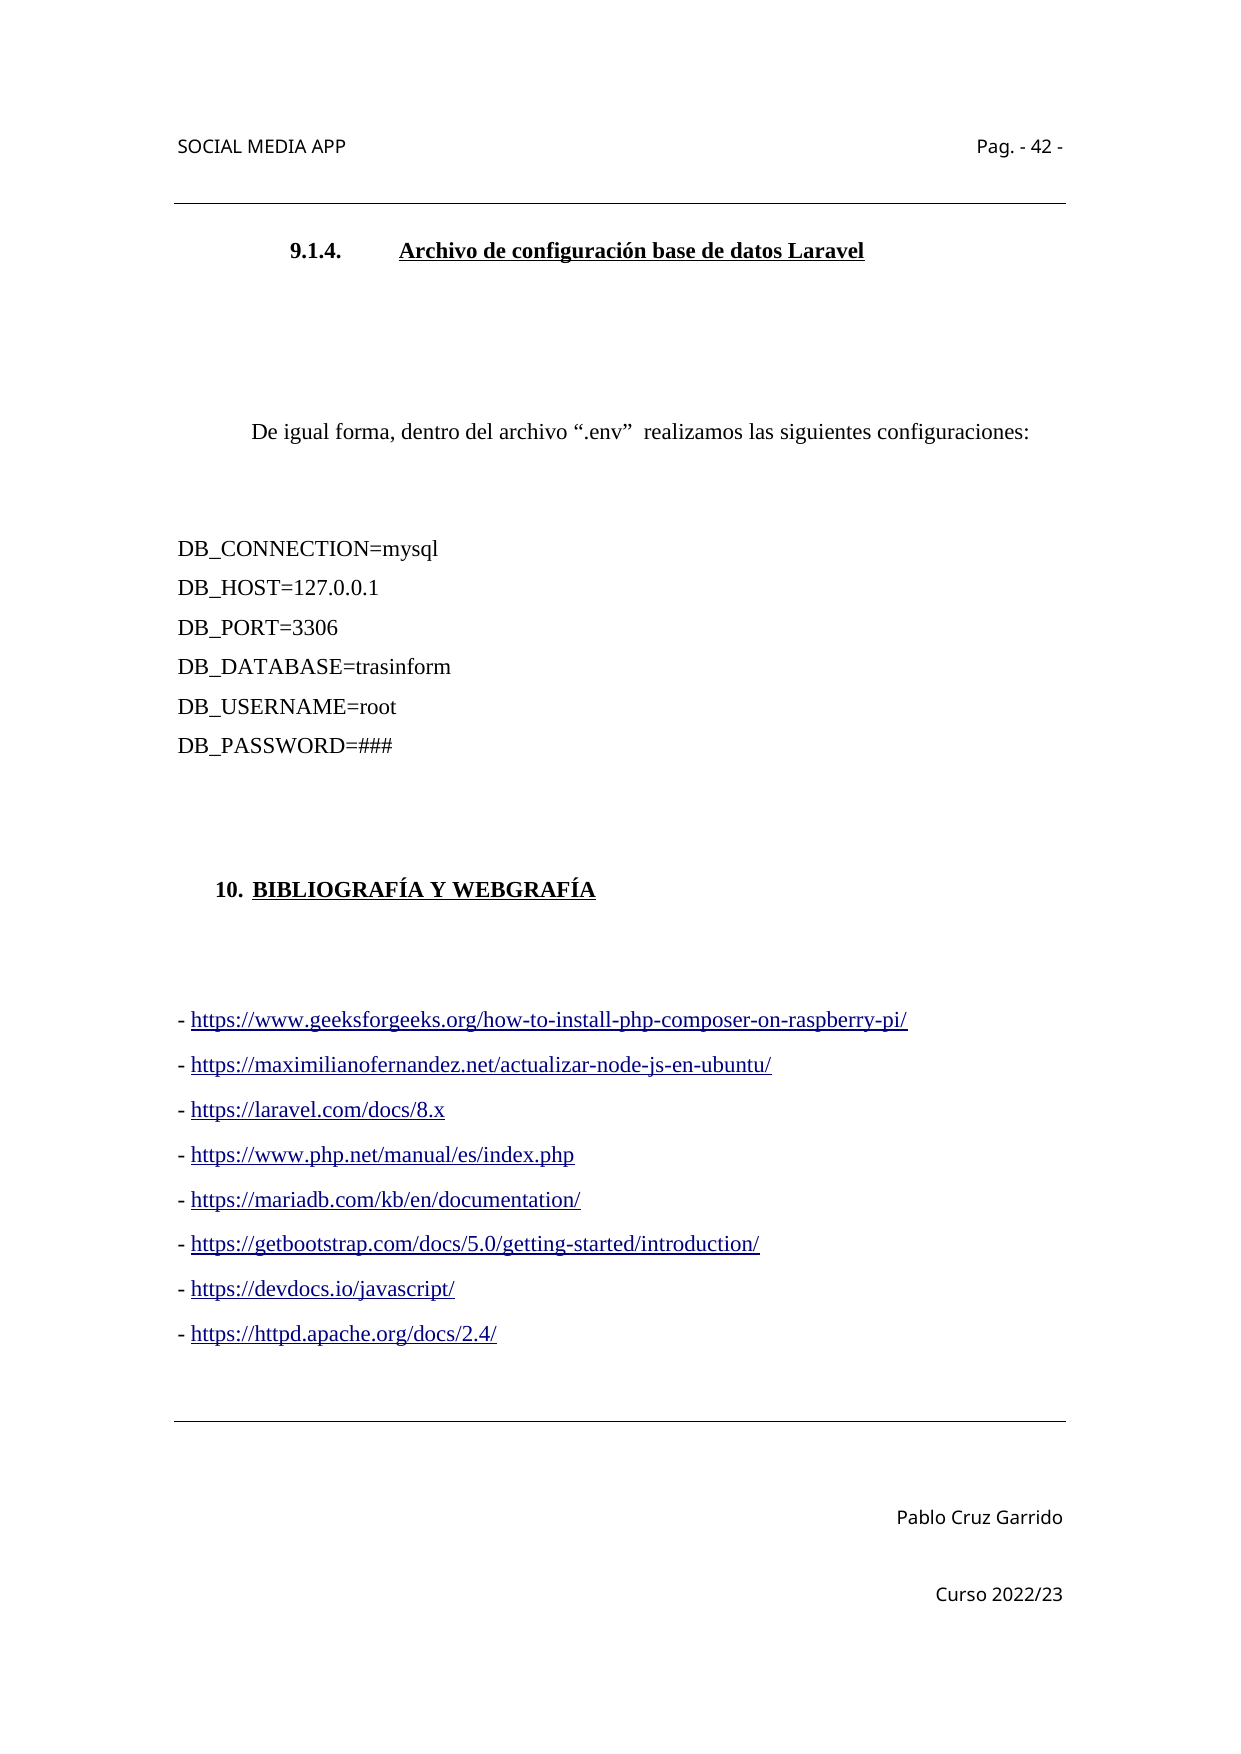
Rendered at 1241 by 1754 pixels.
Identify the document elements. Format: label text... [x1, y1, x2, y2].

text - https://getbootstrap.com/docs/5.0/getting-started/introduction/ [177, 1231, 1063, 1257]
text - https://httpd.apache.org/docs/2.4/ [177, 1320, 1063, 1346]
text - https://www.php.net/manual/es/index.php [177, 1141, 1063, 1167]
text - https://www.geeksforgeeks.org/how-to-install-php-composer-on-raspberry-pi/ [177, 1007, 1063, 1033]
text - https://maximilianofernandez.net/actualizar-node-js-en-ubuntu/ [177, 1051, 1063, 1078]
text - https://laravel.com/docs/8.x [177, 1096, 1063, 1122]
text - https://devdocs.io/javascript/ [177, 1275, 1063, 1302]
text - https://mariadb.com/kb/en/documentation/ [177, 1186, 1063, 1212]
text De igual forma, dentro del archivo “.env” realizamos las siguientes configuraciones: [177, 418, 1063, 445]
list Archivo de configuración base de datos Laravel [290, 237, 1063, 264]
list BIBLIOGRAFÍA Y WEBGRAFÍA [215, 876, 1063, 902]
text DB_CONNECTION=mysql DB_HOST=127.0.0.1 DB_PORT=3306 DB_DATABASE=trasinform DB_USERNAME=root DB_PASSWORD=### [177, 535, 1063, 798]
